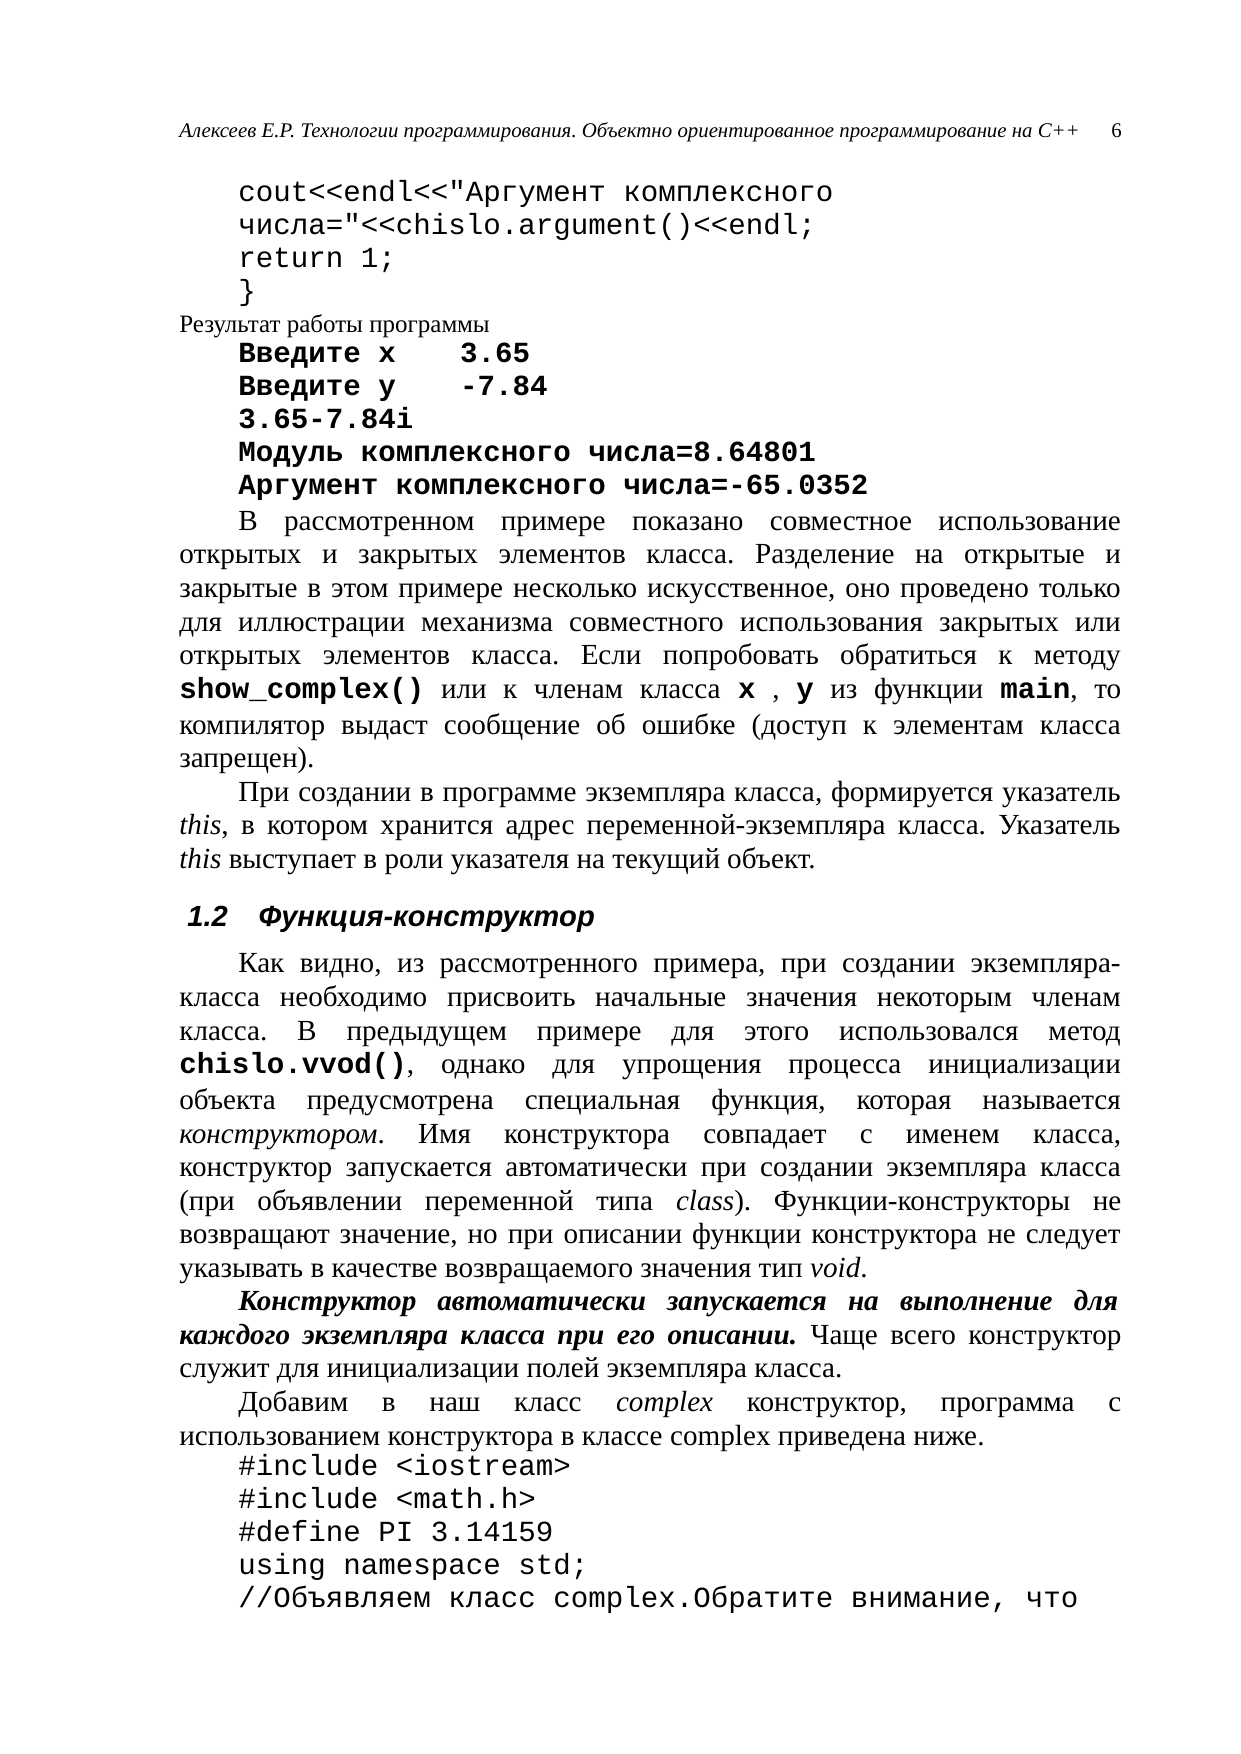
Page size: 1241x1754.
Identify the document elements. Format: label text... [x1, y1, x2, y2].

text //Объявляем класс complex.Обратите внимание, что [238, 1583, 1121, 1616]
text В рассмотренном примере показано совместное использование открытых и закрытых элементов класса. Разделение на открытые и закрытые в этом примере несколько искусственное, оно проведено только для иллюстрации механизма совместного использования закрытых или открытых элементов класса. Если попробовать обратиться к методу show_complex() или к членам класса x , y из функции main, то компилятор выдаст сообщение об ошибке (доступ к элементам класса запрещен). [179, 503, 1121, 774]
text При создании в программе экземпляра класса, формируется указатель this, в котором хранится адрес переменной-экземпляра класса. Указатель this выступает в роли указателя на текущий объект. [179, 774, 1121, 874]
text Введите x 3.65 [238, 338, 1121, 371]
text cout<<endl<<"Аргумент комплексного числа="<<chislo.argument()<<endl; [238, 177, 1121, 243]
text using namespace std; [238, 1550, 1121, 1583]
text Добавим в наш класс complex конструктор, программа с использованием конструктора в классе complex приведена ниже. [179, 1384, 1121, 1451]
text Конструктор автоматически запускается на выполнение для каждого экземпляра класса при его описании. Чаще всего конструктор служит для инициализации полей экземпляра класса. [179, 1283, 1121, 1384]
text #define PI 3.14159 [238, 1517, 1121, 1550]
text 3.65-7.84i [238, 404, 1121, 437]
text #include <math.h> [238, 1484, 1121, 1517]
text Аргумент комплексного числа=-65.0352 [238, 470, 1121, 503]
text Модуль комплексного числа=8.64801 [238, 437, 1121, 470]
subtitle Функция-конструктор [179, 899, 1121, 933]
text Как видно, из рассмотренного примера, при создании экземпляра-класса необходимо присвоить начальные значения некоторым членам класса. В предыдущем примере для этого использовался метод chislo.vvod(), однако для упрощения процесса инициализации объекта предусмотрена специальная функция, которая называется конструктором. Имя конструктора совпадает с именем класса, конструктор запускается автоматически при создании экземпляра класса (при объявлении переменной типа class). Функции-конструкторы не возвращают значение, но при описании функции конструктора не следует указывать в качестве возвращаемого значения тип void. [179, 946, 1121, 1283]
text Введите y -7.84 [238, 371, 1121, 404]
text return 1; [238, 243, 1121, 276]
text Результат работы программы [179, 309, 1121, 338]
text #include <iostream> [238, 1451, 1121, 1484]
text } [238, 276, 1121, 309]
